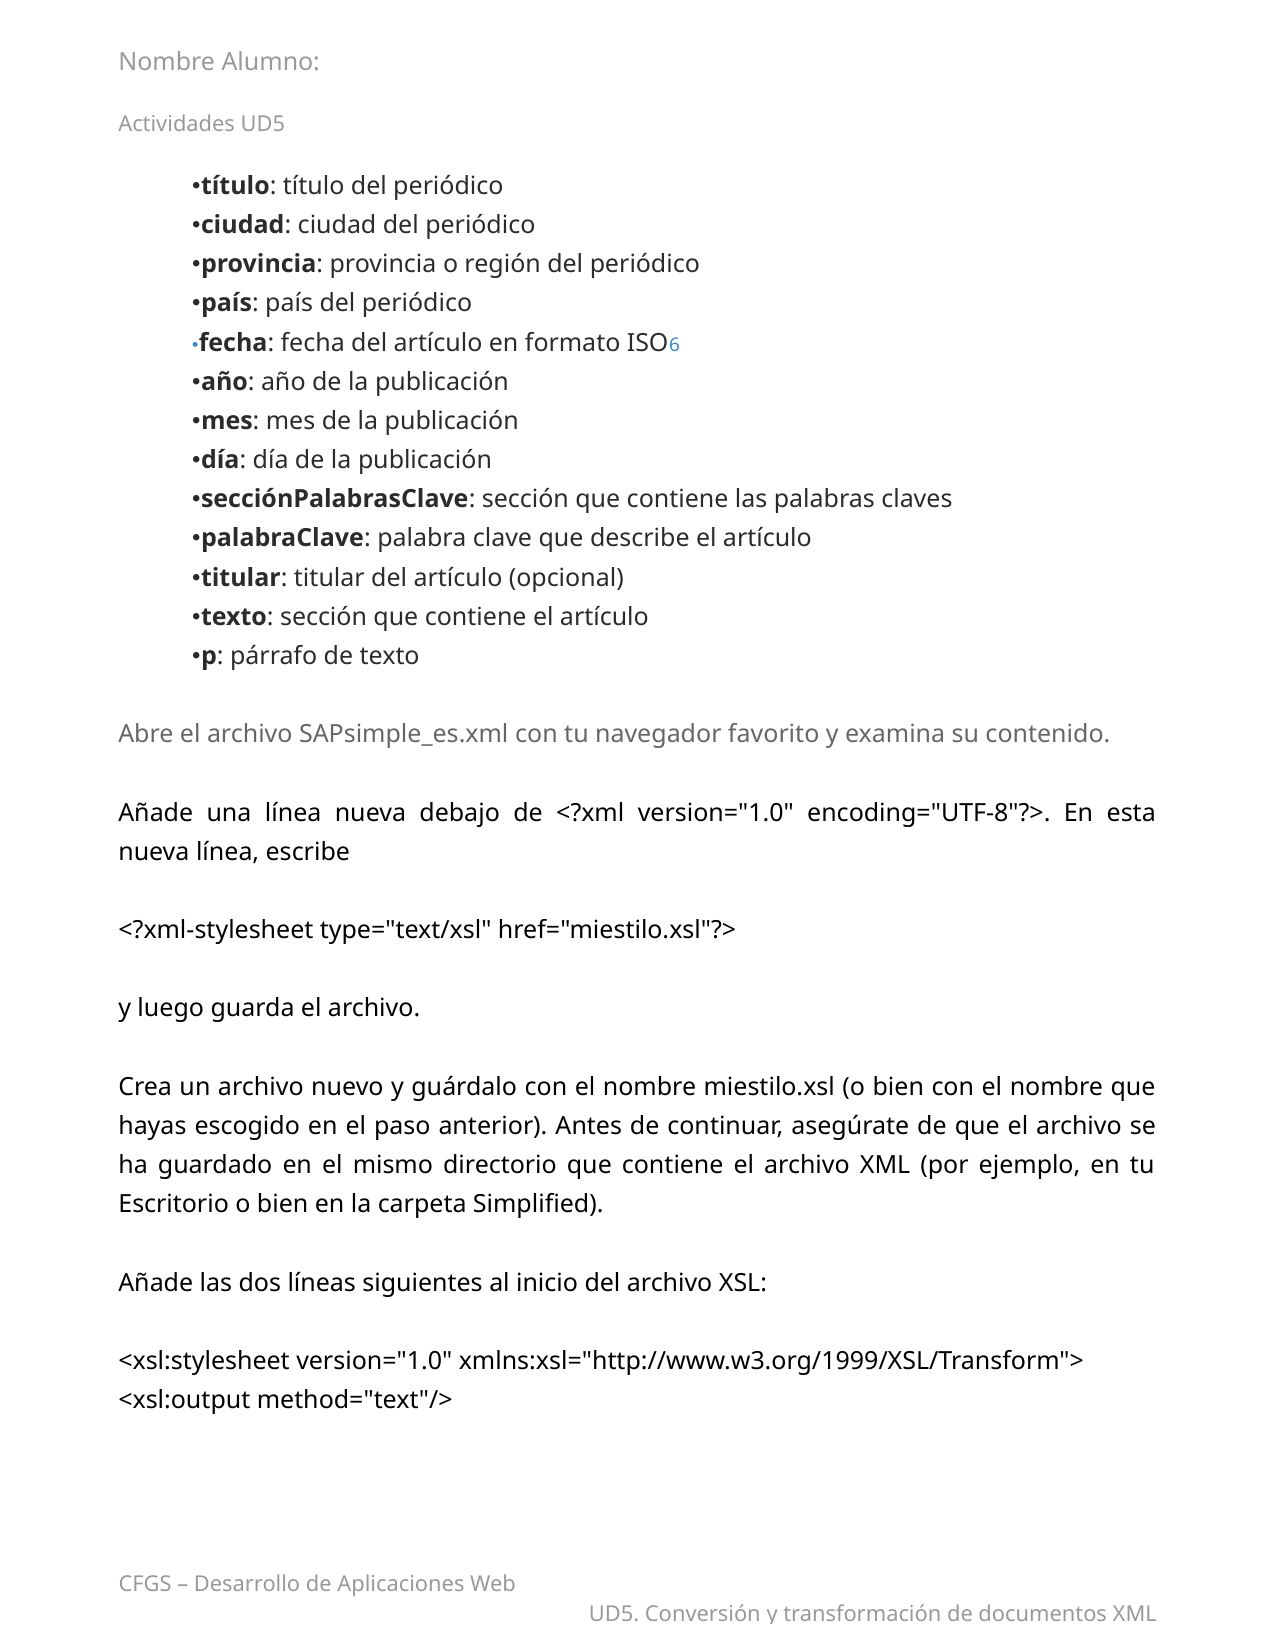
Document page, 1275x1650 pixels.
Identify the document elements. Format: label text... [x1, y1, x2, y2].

list día: día de la publicación [118, 442, 1157, 476]
text <?xml-stylesheet type="text/xsl" href="miestilo.xsl"?> [118, 912, 1157, 946]
list palabraClave: palabra clave que describe el artículo [118, 520, 1157, 554]
list país: país del periódico [118, 285, 1157, 319]
list titular: titular del artículo (opcional) [118, 559, 1157, 593]
list título: título del periódico [118, 167, 1157, 202]
list mes: mes de la publicación [118, 402, 1157, 437]
text <xsl:output method="text"/> [118, 1382, 1157, 1416]
list provincia: provincia o región del periódico [118, 246, 1157, 280]
text Añade una línea nueva debajo de <?xml version="1.0" encoding="UTF-8"?>. En esta nueva línea, escribe [118, 794, 1157, 867]
list año: año de la publicación [118, 363, 1157, 397]
list ciudad: ciudad del periódico [118, 207, 1157, 241]
list texto: sección que contiene el artículo [118, 598, 1157, 632]
list secciónPalabrasClave: sección que contiene las palabras claves [118, 481, 1157, 515]
text <xsl:stylesheet version="1.0" xmlns:xsl="http://www.w3.org/1999/XSL/Transform"> [118, 1342, 1157, 1377]
text Abre el archivo SAPsimple_es.xml con tu navegador favorito y examina su contenido. [118, 716, 1157, 750]
list p: párrafo de texto [118, 637, 1157, 672]
text Añade las dos líneas siguientes al inicio del archivo XSL: [118, 1264, 1157, 1298]
text Crea un archivo nuevo y guárdalo con el nombre miestilo.xsl (o bien con el nombre que hayas escogido en el paso anterior). Antes de continuar, asegúrate de que el archivo se ha guardado en el mismo directorio que contiene el archivo XML (por ejemplo, en tu Escritorio o bien en la carpeta Simplified). [118, 1068, 1157, 1220]
text y luego guarda el archivo. [118, 990, 1157, 1024]
list fecha: fecha del artículo en formato ISO6 [118, 324, 1157, 358]
